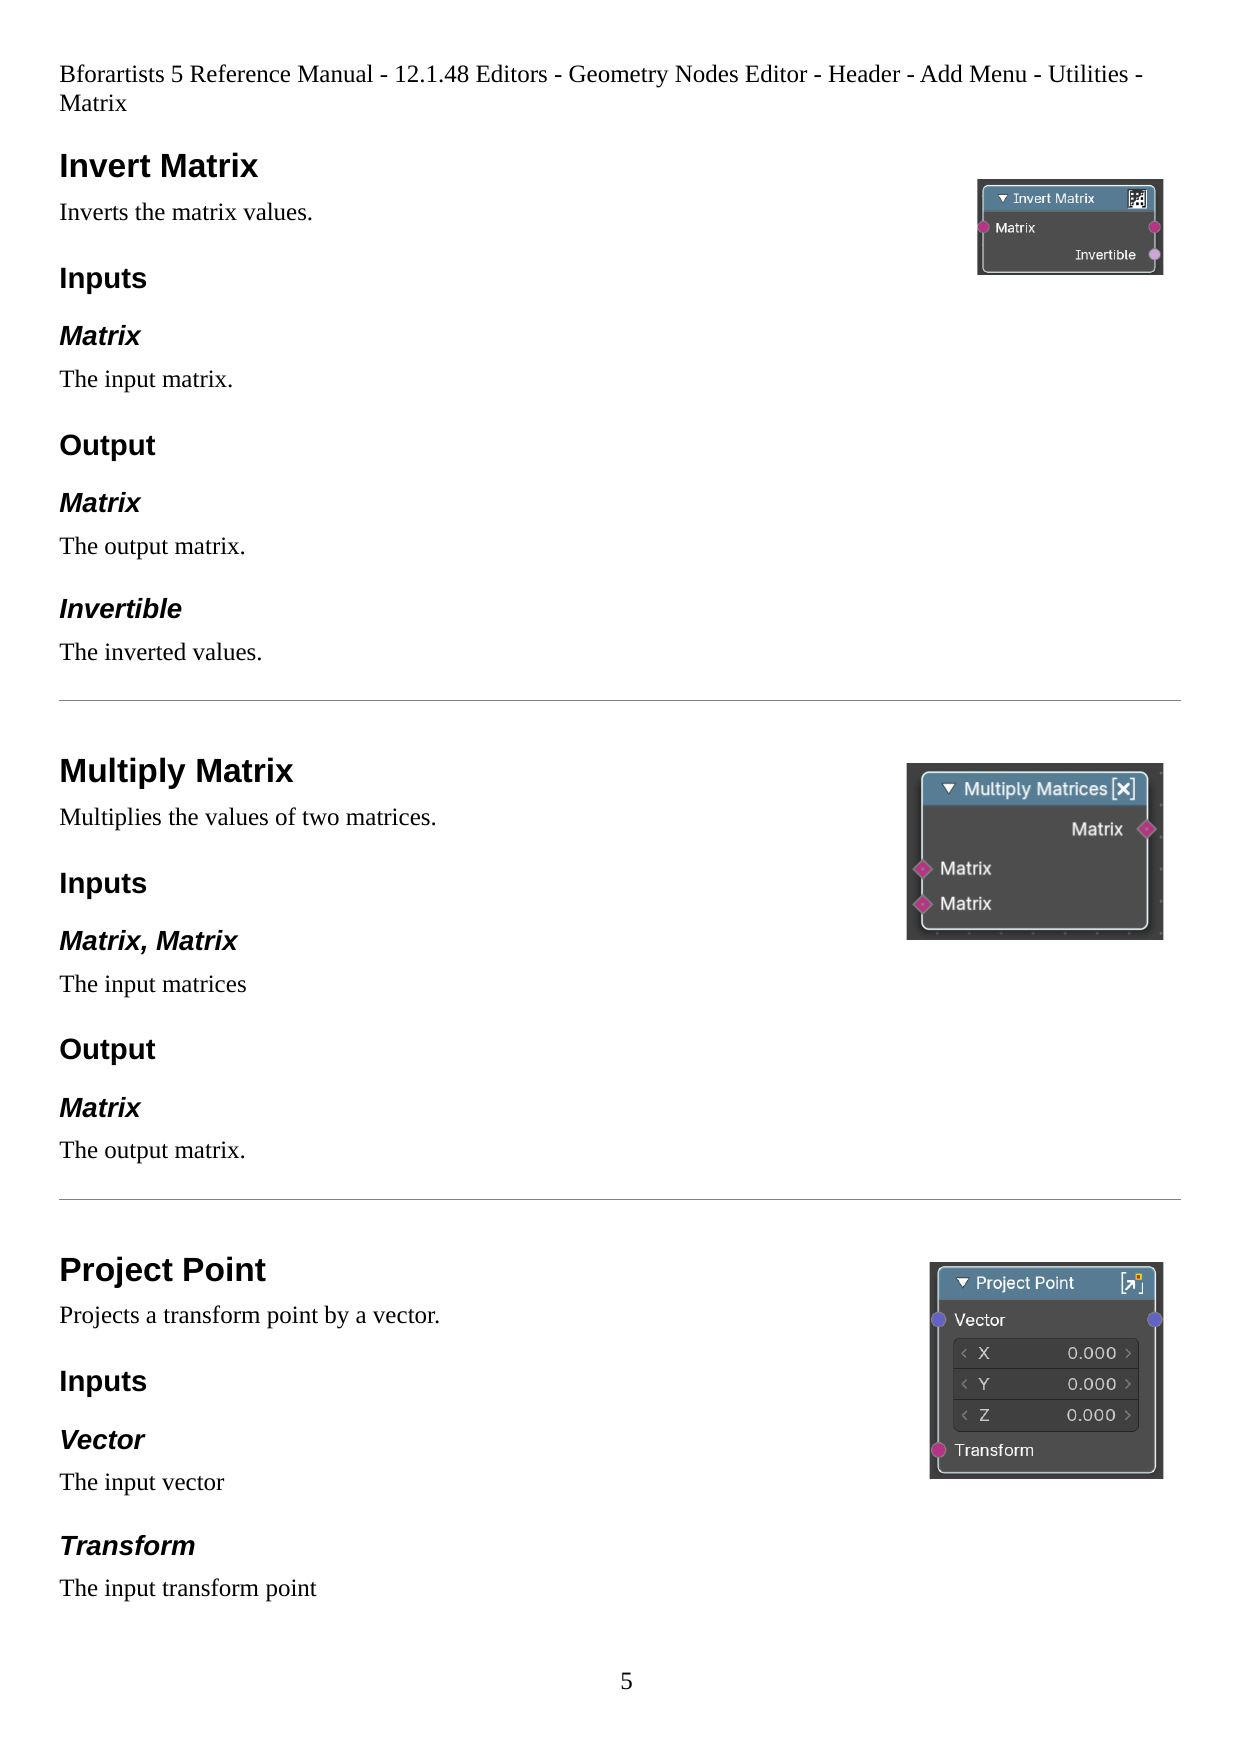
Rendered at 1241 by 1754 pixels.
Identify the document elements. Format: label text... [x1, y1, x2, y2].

subtitle Multiply Matrix [59, 751, 1181, 789]
subtitle Vector [59, 1423, 929, 1455]
subtitle [1164, 866, 1181, 899]
subtitle Inputs [59, 1364, 929, 1398]
text The input matrix. [59, 364, 1181, 393]
text The inverted values. [59, 637, 1181, 665]
subtitle Invert Matrix [59, 146, 1181, 185]
text The input vector [59, 1467, 1181, 1496]
text The output matrix. [59, 531, 1181, 559]
subtitle Transform [59, 1529, 1181, 1561]
subtitle Output [59, 428, 1181, 461]
text Projects a transform point by a vector. [59, 1301, 929, 1329]
subtitle Project Point [59, 1249, 1181, 1288]
subtitle Matrix [59, 486, 1181, 518]
subtitle Invertible [59, 592, 1181, 624]
picture [929, 1262, 1164, 1479]
subtitle Matrix [59, 319, 1181, 351]
subtitle Inputs [59, 261, 1181, 294]
picture [977, 179, 1164, 275]
subtitle Matrix [59, 1091, 1181, 1123]
text The output matrix. [59, 1135, 1181, 1164]
text Inverts the matrix values. [59, 197, 977, 226]
subtitle Output [59, 1032, 1181, 1066]
text The input matrices [59, 969, 1181, 997]
subtitle Matrix, Matrix [59, 924, 1181, 956]
subtitle [1164, 1423, 1181, 1455]
subtitle [1164, 1364, 1181, 1398]
picture [906, 763, 1164, 940]
text The input transform point [59, 1573, 1181, 1602]
subtitle Inputs [59, 866, 906, 899]
text Multiplies the values of two matrices. [59, 802, 906, 831]
